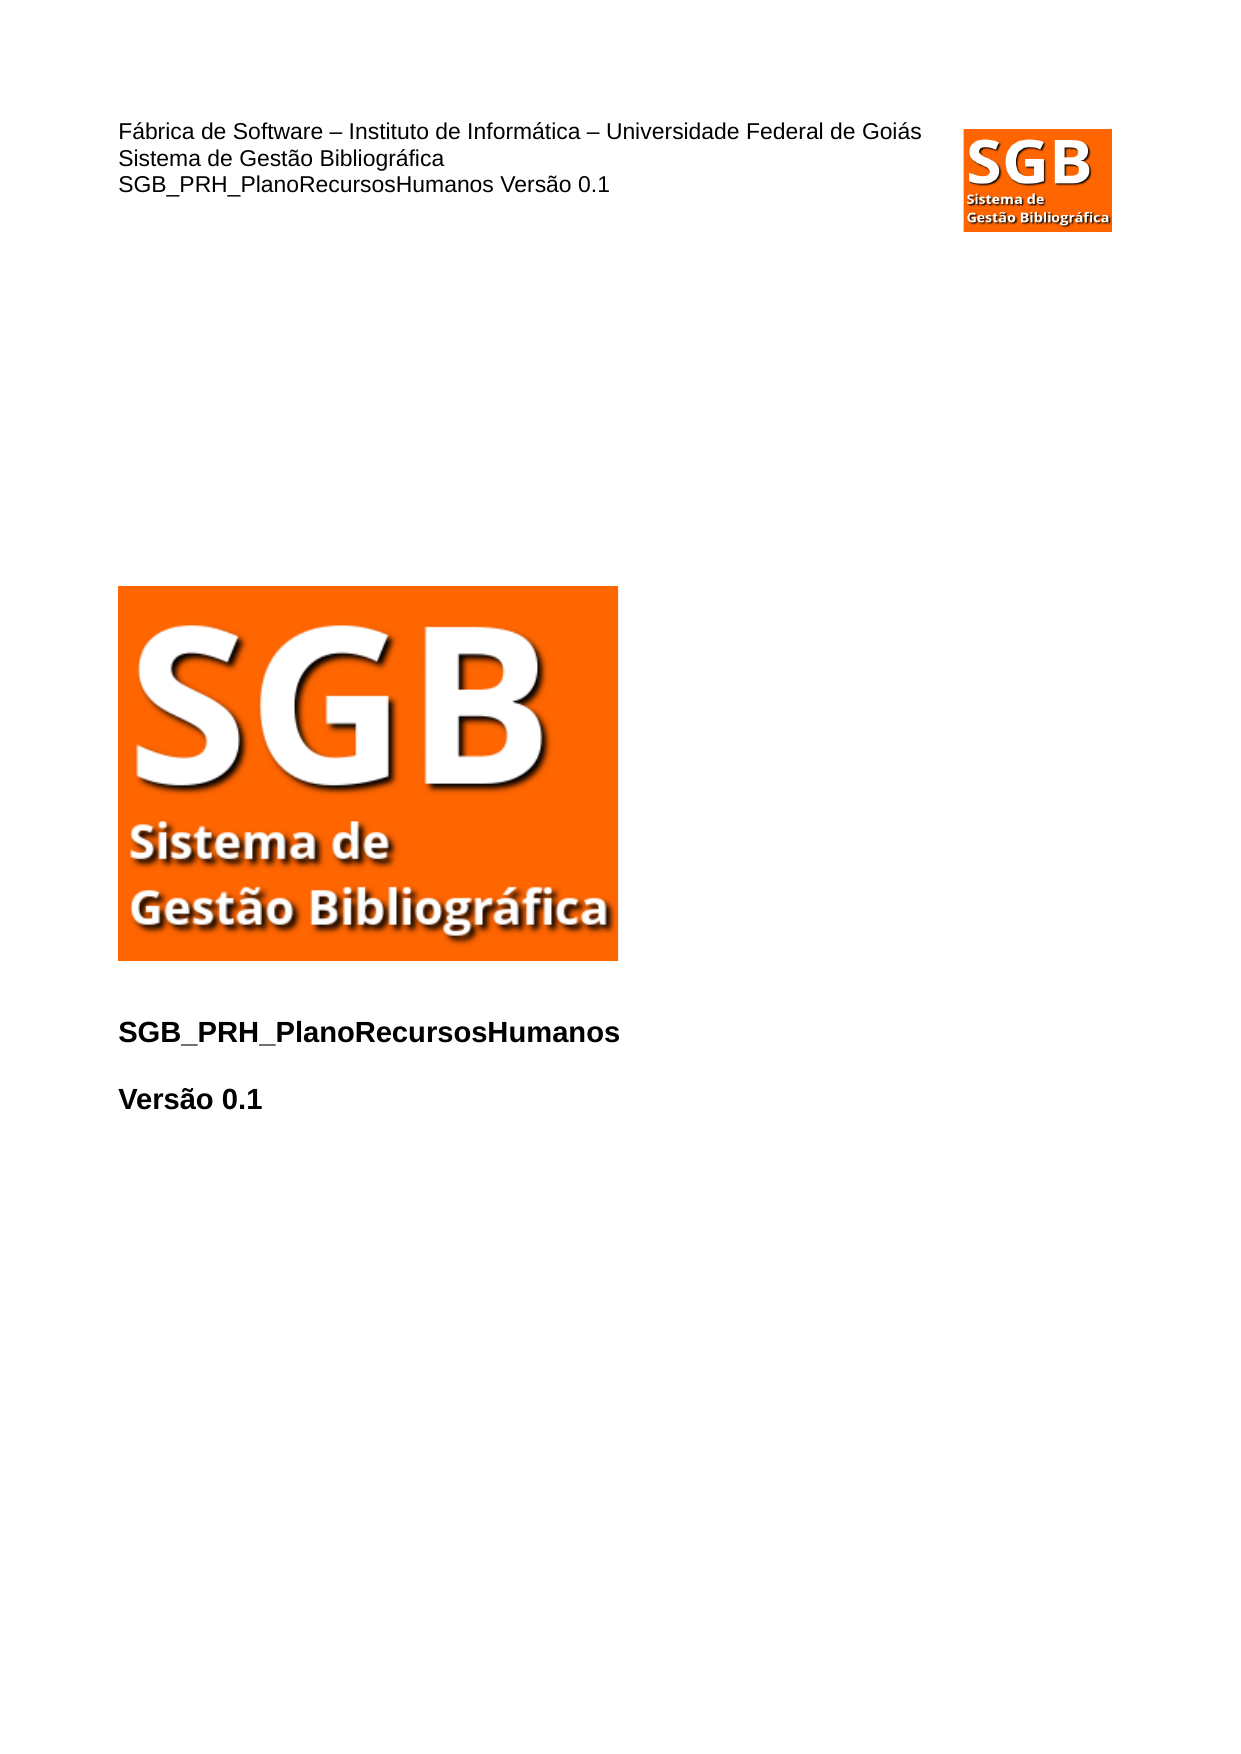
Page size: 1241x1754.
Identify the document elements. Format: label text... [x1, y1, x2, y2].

text Versão 0.1 [118, 1082, 1122, 1116]
picture [963, 129, 1112, 232]
picture [118, 586, 619, 961]
text SGB_PRH_PlanoRecursosHumanos [118, 1015, 1122, 1049]
